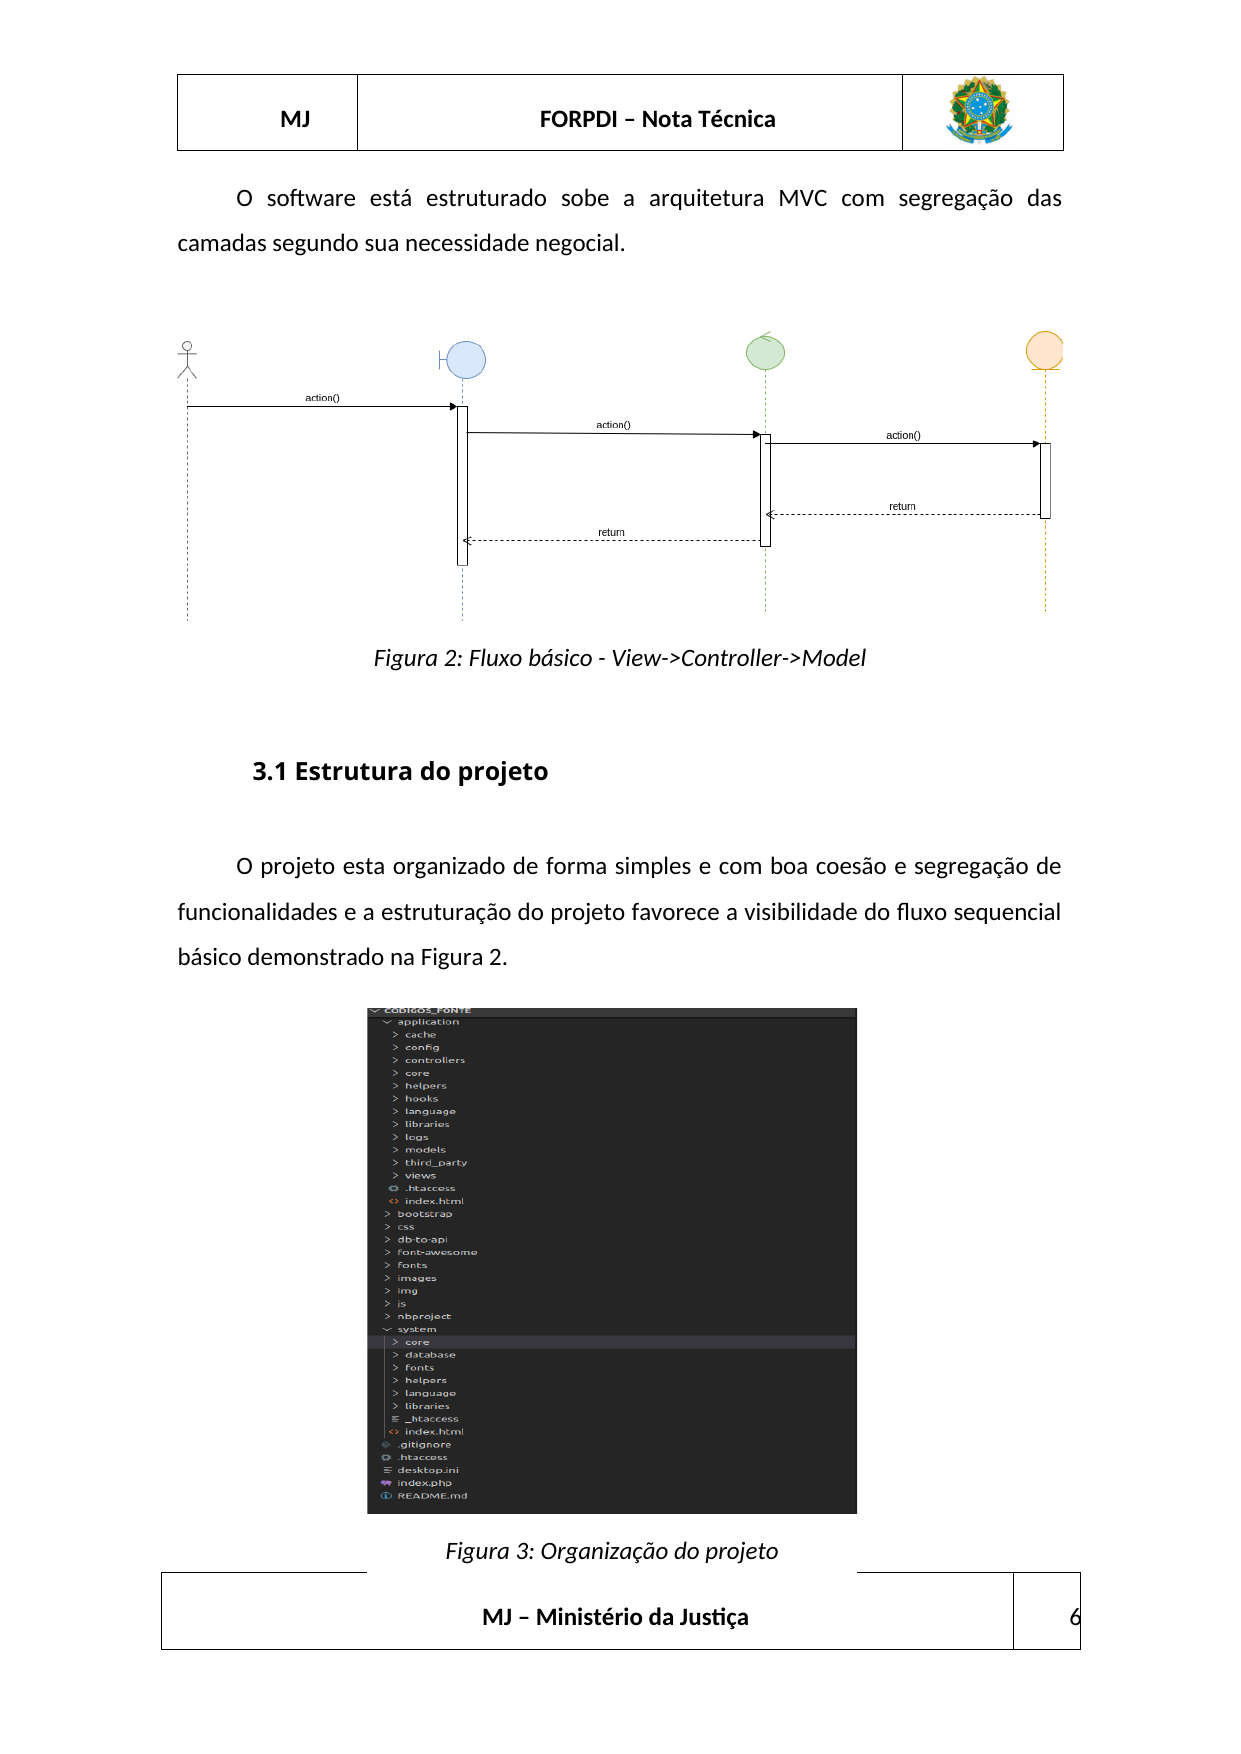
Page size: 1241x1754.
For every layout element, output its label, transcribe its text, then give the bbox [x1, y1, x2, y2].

text O projeto esta organizado de forma simples e com boa coesão e segregação de funcionalidades e a estruturação do projeto favorece a visibilidade do fluxo sequencial básico demonstrado na Figura 2. [177, 926, 1063, 972]
picture [367, 1008, 858, 1514]
subtitle 3.1 Estrutura do projeto [549, 753, 1063, 787]
text O projeto esta organizado de forma simples e com boa coesão e segregação de funcionalidades e a estruturação do projeto favorece a visibilidade do fluxo sequencial básico demonstrado na Figura 2. [177, 850, 1063, 896]
subtitle 3.1 Estrutura do projeto [177, 753, 252, 787]
text O software está estruturado sobe a arquitetura MVC com segregação das camadas segundo sua necessidade negocial. [177, 182, 1063, 258]
picture [944, 75, 1020, 149]
picture [177, 331, 1063, 621]
text Figura 2: Fluxo básico - View->Controller->Model [177, 621, 1063, 673]
text Figura 3: Organização do projeto [367, 1514, 857, 1566]
